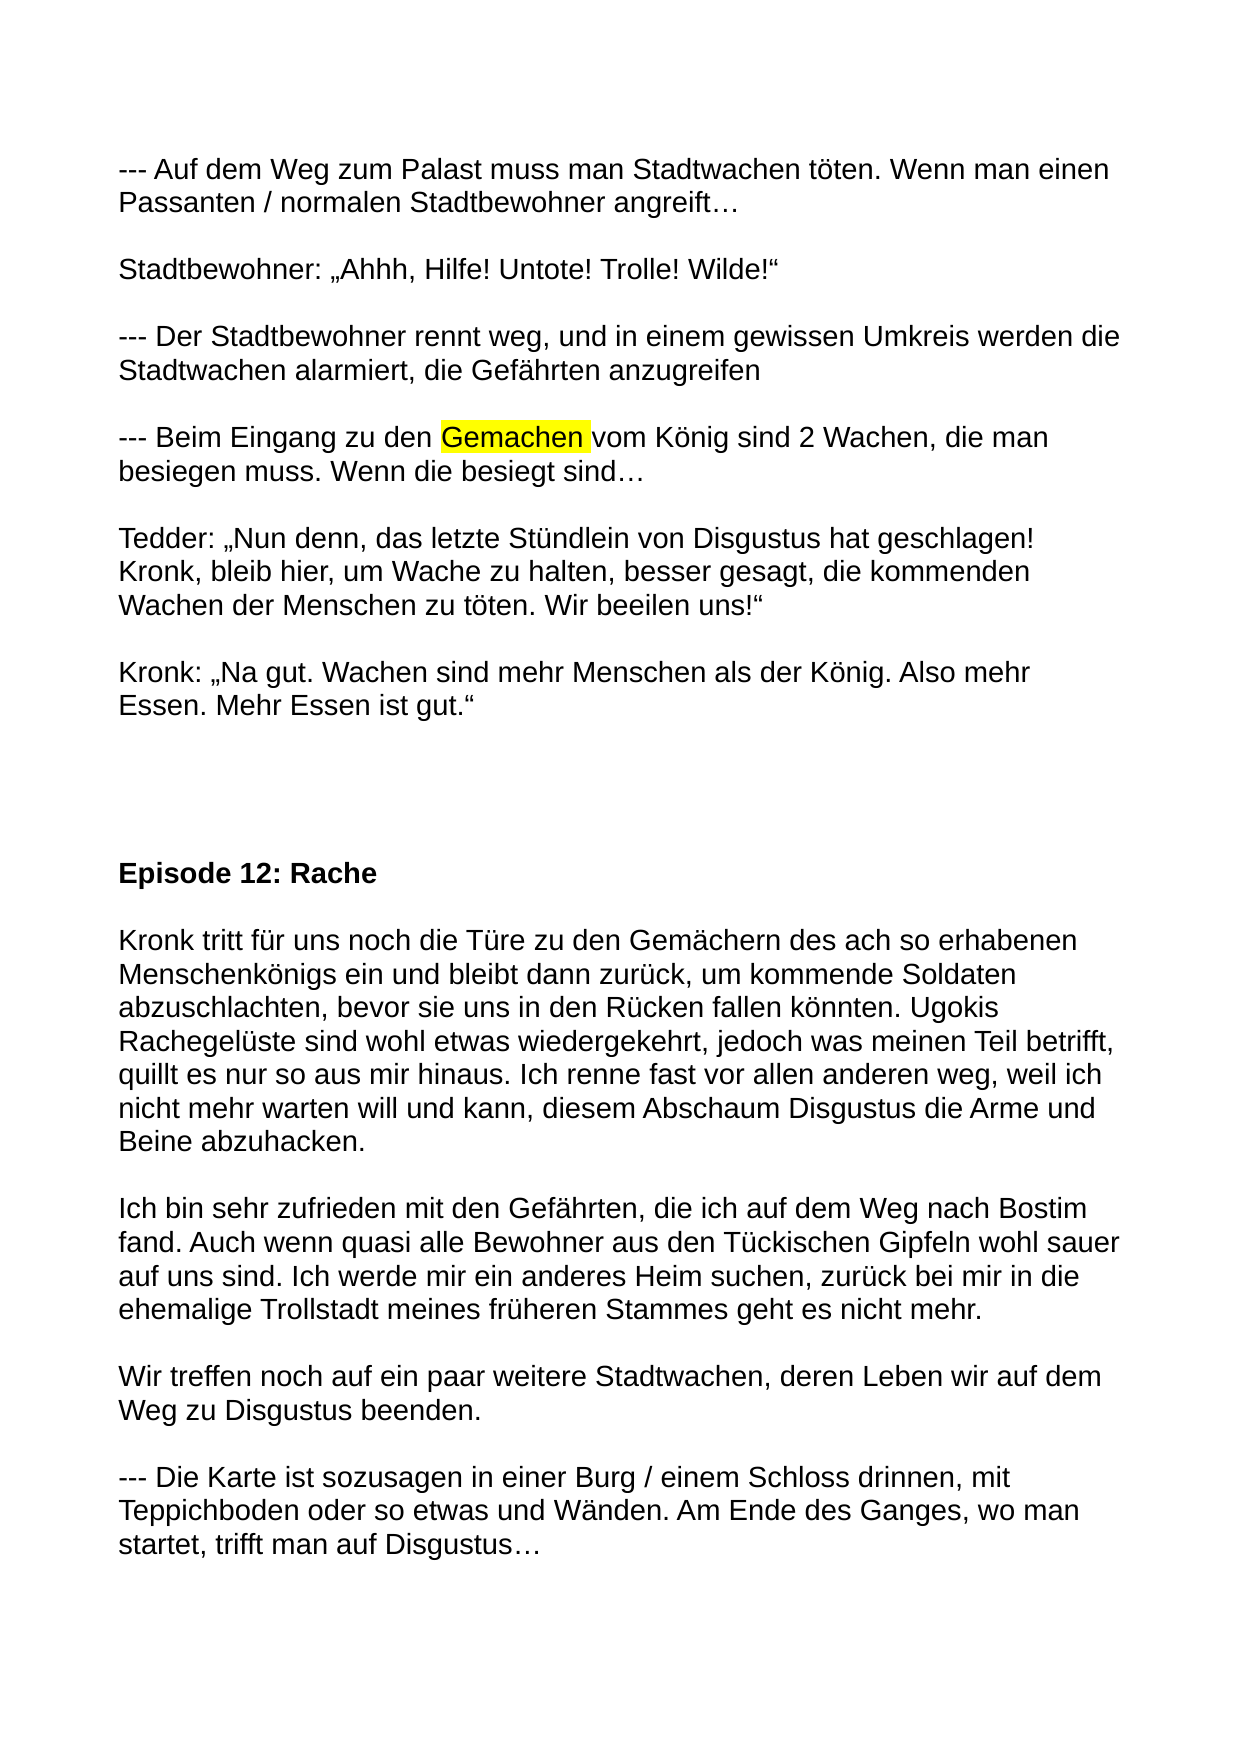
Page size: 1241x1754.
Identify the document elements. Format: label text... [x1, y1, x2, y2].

text --- Beim Eingang zu den Gemachen vom König sind 2 Wachen, die man besiegen muss. Wenn die besiegt sind… [118, 420, 1122, 487]
text Episode 12: Rache [118, 856, 1122, 889]
text Kronk: „Na gut. Wachen sind mehr Menschen als der König. Also mehr Essen. Mehr Essen ist gut.“ [118, 655, 1122, 722]
text Stadtbewohner: „Ahhh, Hilfe! Untote! Trolle! Wilde!“ [118, 252, 1122, 286]
text --- Die Karte ist sozusagen in einer Burg / einem Schloss drinnen, mit Teppichboden oder so etwas und Wänden. Am Ende des Ganges, wo man startet, trifft man auf Disgustus… [118, 1460, 1122, 1560]
text Ich bin sehr zufrieden mit den Gefährten, die ich auf dem Weg nach Bostim fand. Auch wenn quasi alle Bewohner aus den Tückischen Gipfeln wohl sauer auf uns sind. Ich werde mir ein anderes Heim suchen, zurück bei mir in die ehemalige Trollstadt meines früheren Stammes geht es nicht mehr. [118, 1191, 1122, 1326]
text --- Auf dem Weg zum Palast muss man Stadtwachen töten. Wenn man einen Passanten / normalen Stadtbewohner angreift… [118, 152, 1122, 219]
text Kronk tritt für uns noch die Türe zu den Gemächern des ach so erhabenen Menschenkönigs ein und bleibt dann zurück, um kommende Soldaten abzuschlachten, bevor sie uns in den Rücken fallen könnten. Ugokis Rachegelüste sind wohl etwas wiedergekehrt, jedoch was meinen Teil betrifft, quillt es nur so aus mir hinaus. Ich renne fast vor allen anderen weg, weil ich nicht mehr warten will und kann, diesem Abschaum Disgustus die Arme und Beine abzuhacken. [118, 923, 1122, 1158]
text Tedder: „Nun denn, das letzte Stündlein von Disgustus hat geschlagen! Kronk, bleib hier, um Wache zu halten, besser gesagt, die kommenden Wachen der Menschen zu töten. Wir beeilen uns!“ [118, 521, 1122, 621]
text Wir treffen noch auf ein paar weitere Stadtwachen, deren Leben wir auf dem Weg zu Disgustus beenden. [118, 1359, 1122, 1426]
text --- Der Stadtbewohner rennt weg, und in einem gewissen Umkreis werden die Stadtwachen alarmiert, die Gefährten anzugreifen [118, 319, 1122, 386]
